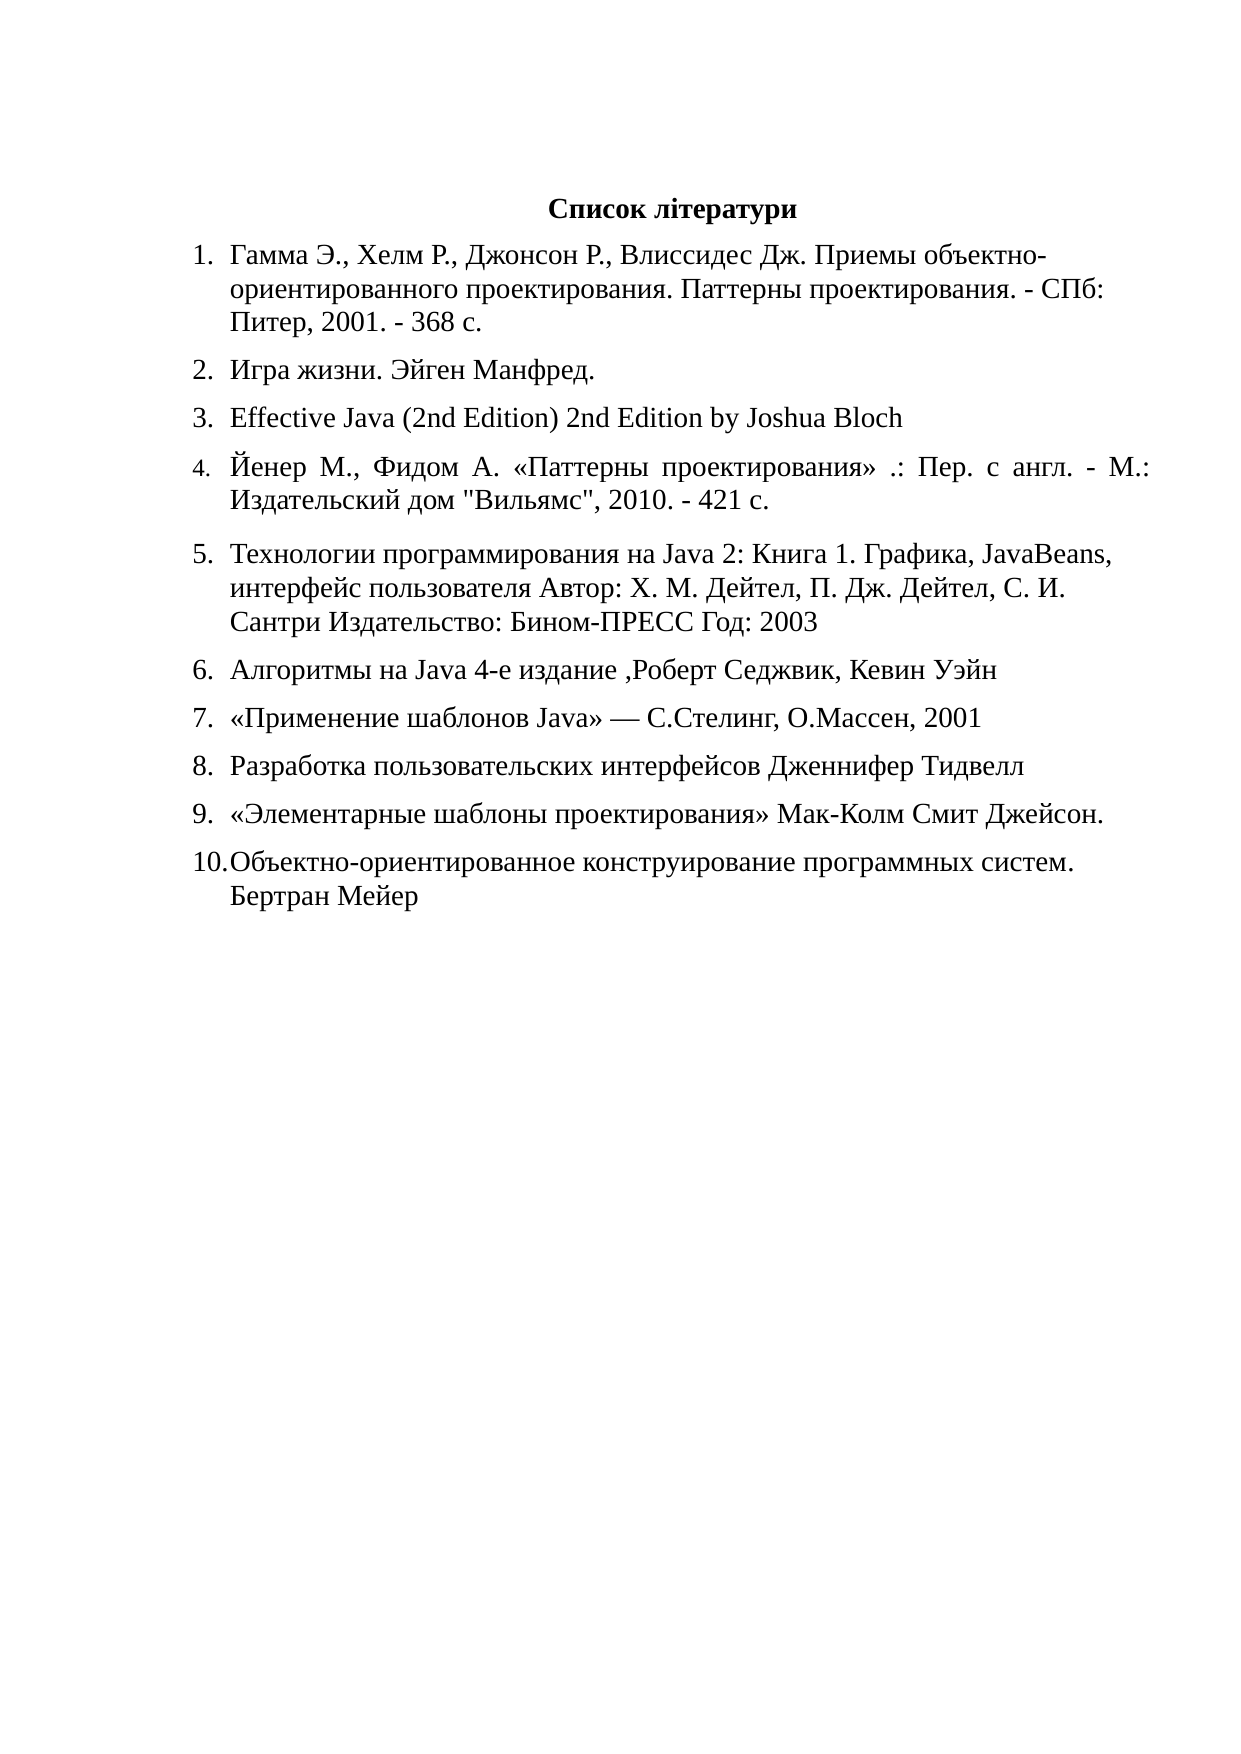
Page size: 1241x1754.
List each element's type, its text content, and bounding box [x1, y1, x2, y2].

list Гамма Э., Хелм Р., Джонсон Р., Влиссидес Дж. Приемы объектно-ориентированного проектирования. Паттерны проектирования. - СПб: Питер, 2001. - 368 с. [192, 237, 1152, 338]
subtitle Список літератури [118, 191, 1152, 225]
list Объектно-ориентированное конструирование программных систем. Бертран Мейер [192, 844, 1152, 911]
list «Элементарные шаблоны проектирования» Мак-Колм Смит Джейсон. [192, 796, 1152, 830]
list Йенер М., Фидом А. «Паттерны проектирования» .: Пер. с англ. - М.: Издательский дом "Вильямс", 2010. - 421 с. [192, 449, 1152, 516]
list Разработка пользовательских интерфейсов Дженнифер Тидвелл [192, 748, 1152, 782]
list Алгоритмы на Java 4-е издание ,Роберт Седжвик, Кевин Уэйн [192, 652, 1152, 685]
list «Применение шаблонов Java» — С.Стелинг, О.Массен, 2001 [192, 700, 1152, 733]
list Технологии программирования на Java 2: Книга 1. Графика, JavaBeans, интерфейс пользователя Автор: Х. М. Дейтел, П. Дж. Дейтел, С. И. Сантри Издательство: Бином-ПРЕСС Год: 2003 [192, 537, 1152, 637]
list Игра жизни. Эйген Манфред. [192, 352, 1152, 386]
list Effective Java (2nd Edition) 2nd Edition by Joshua Bloch [192, 401, 1152, 434]
